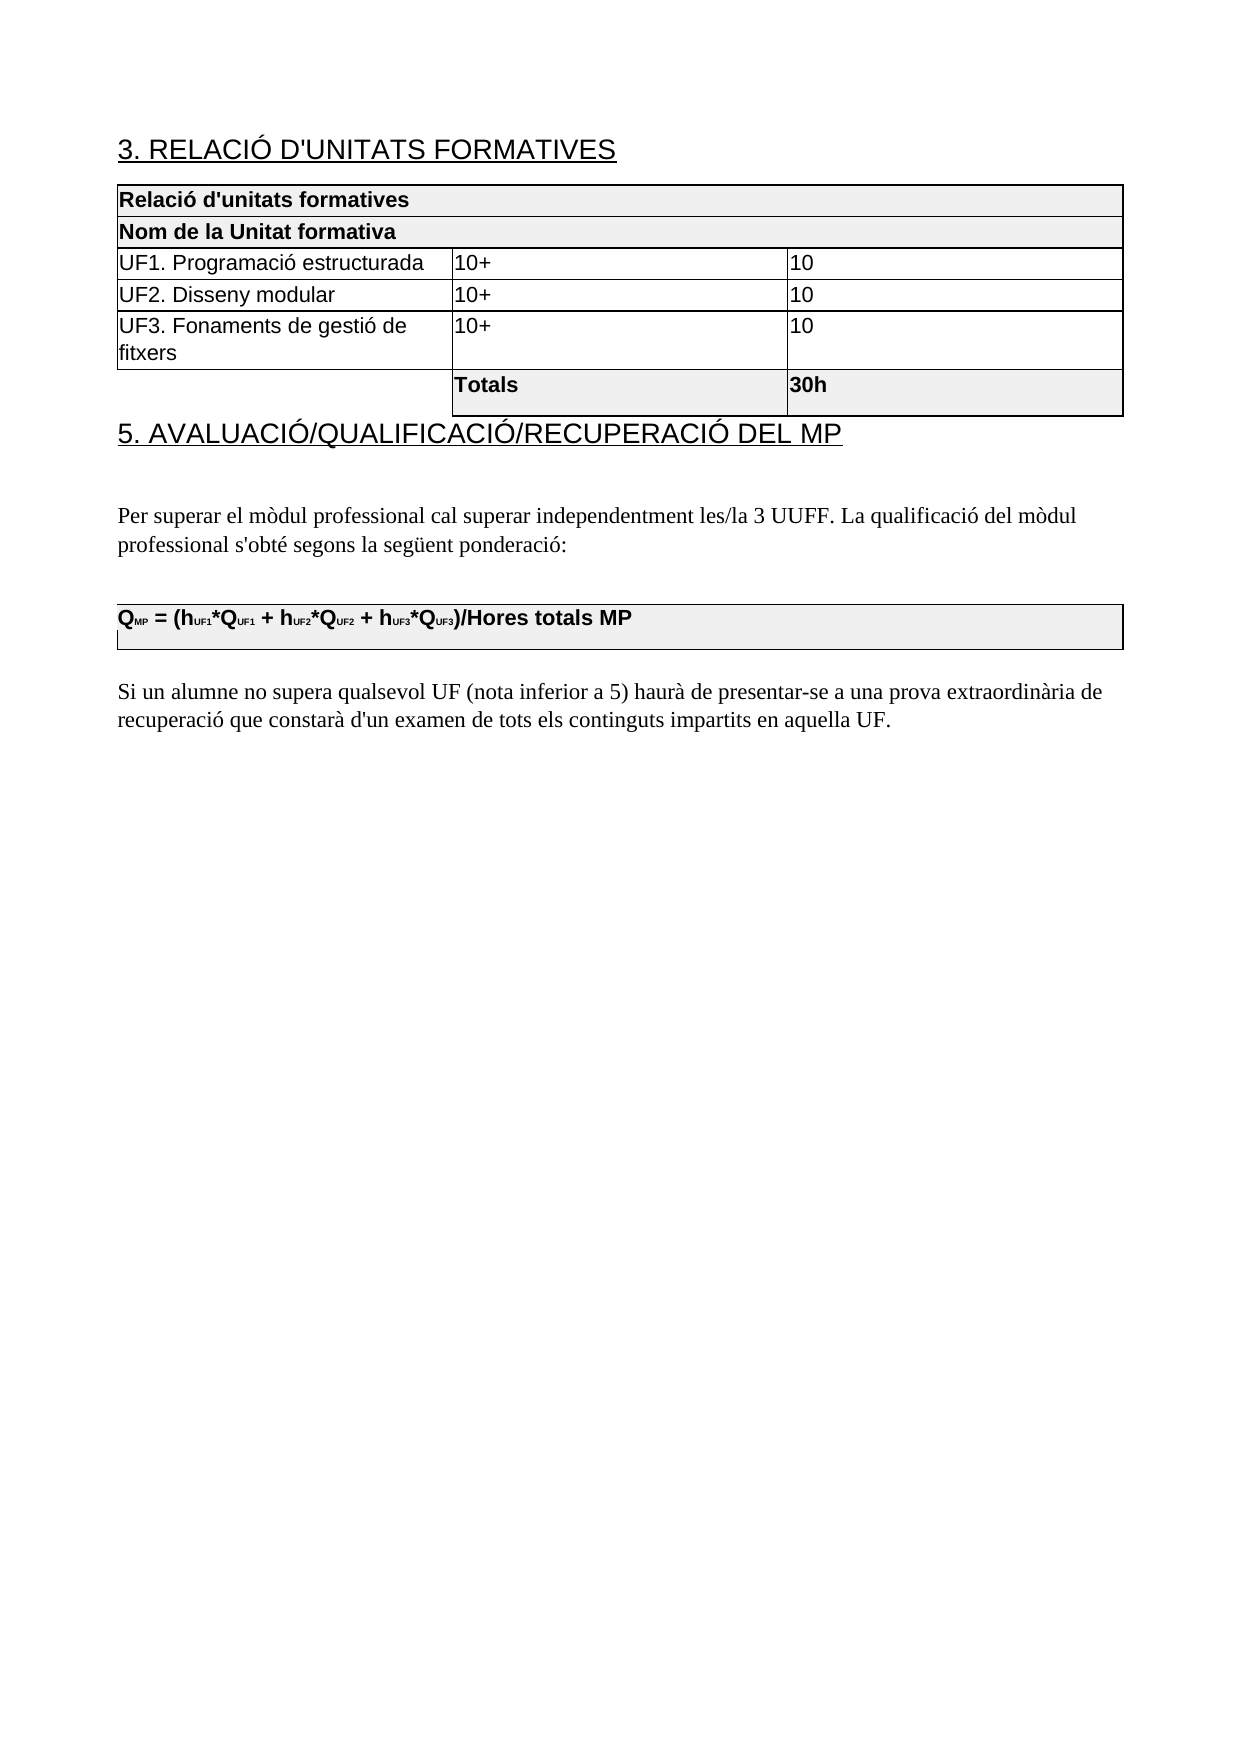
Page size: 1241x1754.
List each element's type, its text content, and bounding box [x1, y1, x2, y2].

text 3. RELACIÓ D'UNITATS FORMATIVES [117, 133, 1123, 165]
table_cell 30h [788, 370, 1122, 415]
table_header Relació d'unitats formatives [118, 186, 1122, 216]
table_cell UF2. Disseny modular [118, 280, 452, 310]
table_cell UF1. Programació estructurada [118, 249, 452, 279]
table_cell 10+ [453, 312, 787, 369]
table_cell Totals [453, 370, 787, 415]
table_cell 10+ [453, 249, 787, 279]
text Per superar el mòdul professional cal superar independentment les/la 3 UUFF. La qualificació del mòdul professional s'obté segons la següent ponderació: [117, 502, 1123, 585]
table_cell 10 [788, 312, 1122, 369]
table_cell 10 [788, 249, 1122, 279]
text 5. AVALUACIÓ/QUALIFICACIÓ/RECUPERACIÓ DEL MP [117, 417, 1123, 484]
table_cell [117, 370, 452, 415]
table_cell Nom de la Unitat formativa [118, 217, 1122, 247]
table_cell 10 [788, 280, 1122, 310]
table_header QMP = (hUF1*QUF1 + hUF2*QUF2 + hUF3*QUF3)/Hores totals MP [118, 630, 1122, 649]
table_cell 10+ [453, 280, 787, 310]
table_cell UF3. Fonaments de gestió de fitxers [118, 312, 452, 369]
text Si un alumne no supera qualsevol UF (nota inferior a 5) haurà de presentar-se a una prova extraordinària de recuperació que constarà d'un examen de tots els continguts impartits en aquella UF. [117, 650, 1123, 761]
